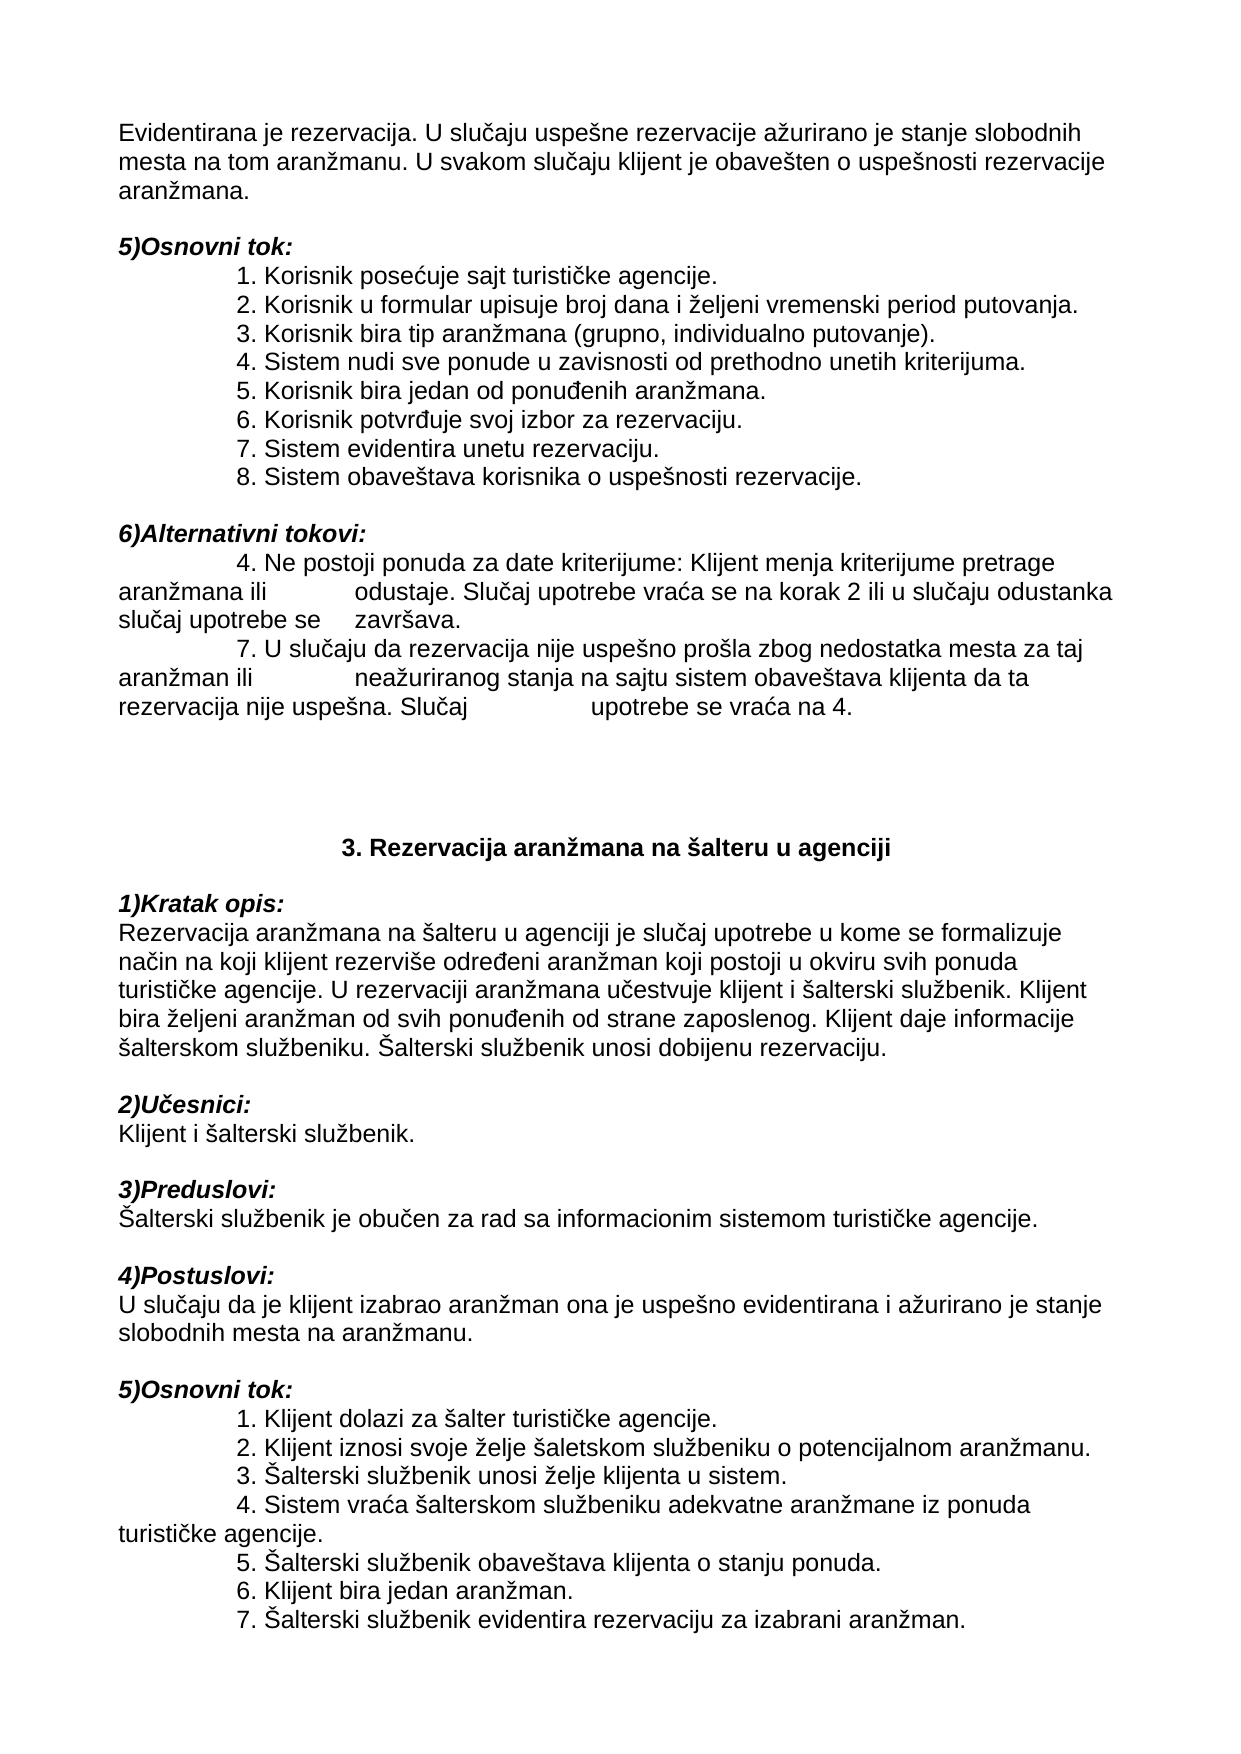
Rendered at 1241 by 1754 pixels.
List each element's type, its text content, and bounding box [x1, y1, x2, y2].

text 6. Klijent bira jedan aranžman. [118, 1576, 1122, 1605]
text 3)Preduslovi: [118, 1175, 1122, 1204]
text 4)Postuslovi: [118, 1261, 1122, 1289]
text 3. Rezervacija aranžmana na šalteru u agenciji [118, 832, 1122, 861]
text 6. Korisnik potvrđuje svoj izbor za rezervaciju. [118, 405, 1122, 434]
text 8. Sistem obaveštava korisnika o uspešnosti rezervacije. [118, 462, 1122, 491]
text 3. Korisnik bira tip aranžmana (grupno, individualno putovanje). [118, 319, 1122, 347]
text 2)Učesnici: [118, 1090, 1122, 1118]
text Rezervacija aranžmana na šalteru u agenciji je slučaj upotrebe u kome se formalizuje način na koji klijent rezerviše određeni aranžman koji postoji u okviru svih ponuda turističke agencije. U rezervaciji aranžmana učestvuje klijent i šalterski službenik. Klijent bira željeni aranžman od svih ponuđenih od strane zaposlenog. Klijent daje informacije šalterskom službeniku. Šalterski službenik unosi dobijenu rezervaciju. [118, 918, 1122, 1062]
text 1)Kratak opis: [118, 889, 1122, 918]
text 1. Klijent dolazi za šalter turističke agencije. [118, 1404, 1122, 1433]
text 5)Osnovni tok: [118, 1375, 1122, 1404]
text 4. Sistem vraća šalterskom službeniku adekvatne aranžmane iz ponuda turističke agencije. [118, 1490, 1122, 1548]
text Klijent i šalterski službenik. [118, 1118, 1122, 1147]
text 5. Šalterski službenik obaveštava klijenta o stanju ponuda. [118, 1548, 1122, 1576]
text 7. Sistem evidentira unetu rezervaciju. [118, 434, 1122, 462]
text Evidentirana je rezervacija. U slučaju uspešne rezervacije ažurirano je stanje slobodnih mesta na tom aranžmanu. U svakom slučaju klijent je obavešten o uspešnosti rezervacije aranžmana. [118, 118, 1122, 204]
text 7. Šalterski službenik evidentira rezervaciju za izabrani aranžman. [118, 1605, 1122, 1634]
text 1. Korisnik posećuje sajt turističke agencije. [118, 261, 1122, 290]
text 2. Korisnik u formular upisuje broj dana i željeni vremenski period putovanja. [118, 290, 1122, 319]
text 5)Osnovni tok: [118, 232, 1122, 261]
text 6)Alternativni tokovi: [118, 519, 1122, 548]
text Šalterski službenik je obučen za rad sa informacionim sistemom turističke agencije. [118, 1204, 1122, 1233]
text 4. Ne postoji ponuda za date kriterijume: Klijent menja kriterijume pretrage aranžmana ili odustaje. Slučaj upotrebe vraća se na korak 2 ili u slučaju odustanka slučaj upotrebe se završava. [118, 548, 1122, 634]
text U slučaju da je klijent izabrao aranžman ona je uspešno evidentirana i ažurirano je stanje slobodnih mesta na aranžmanu. [118, 1289, 1122, 1347]
text 7. U slučaju da rezervacija nije uspešno prošla zbog nedostatka mesta za taj aranžman ili neažuriranog stanja na sajtu sistem obaveštava klijenta da ta rezervacija nije uspešna. Slučaj upotrebe se vraća na 4. [118, 634, 1122, 720]
text 5. Korisnik bira jedan od ponuđenih aranžmana. [118, 376, 1122, 405]
text 3. Šalterski službenik unosi želje klijenta u sistem. [118, 1461, 1122, 1490]
text 2. Klijent iznosi svoje želje šaletskom službeniku o potencijalnom aranžmanu. [118, 1433, 1122, 1461]
text 4. Sistem nudi sve ponude u zavisnosti od prethodno unetih kriterijuma. [118, 347, 1122, 376]
